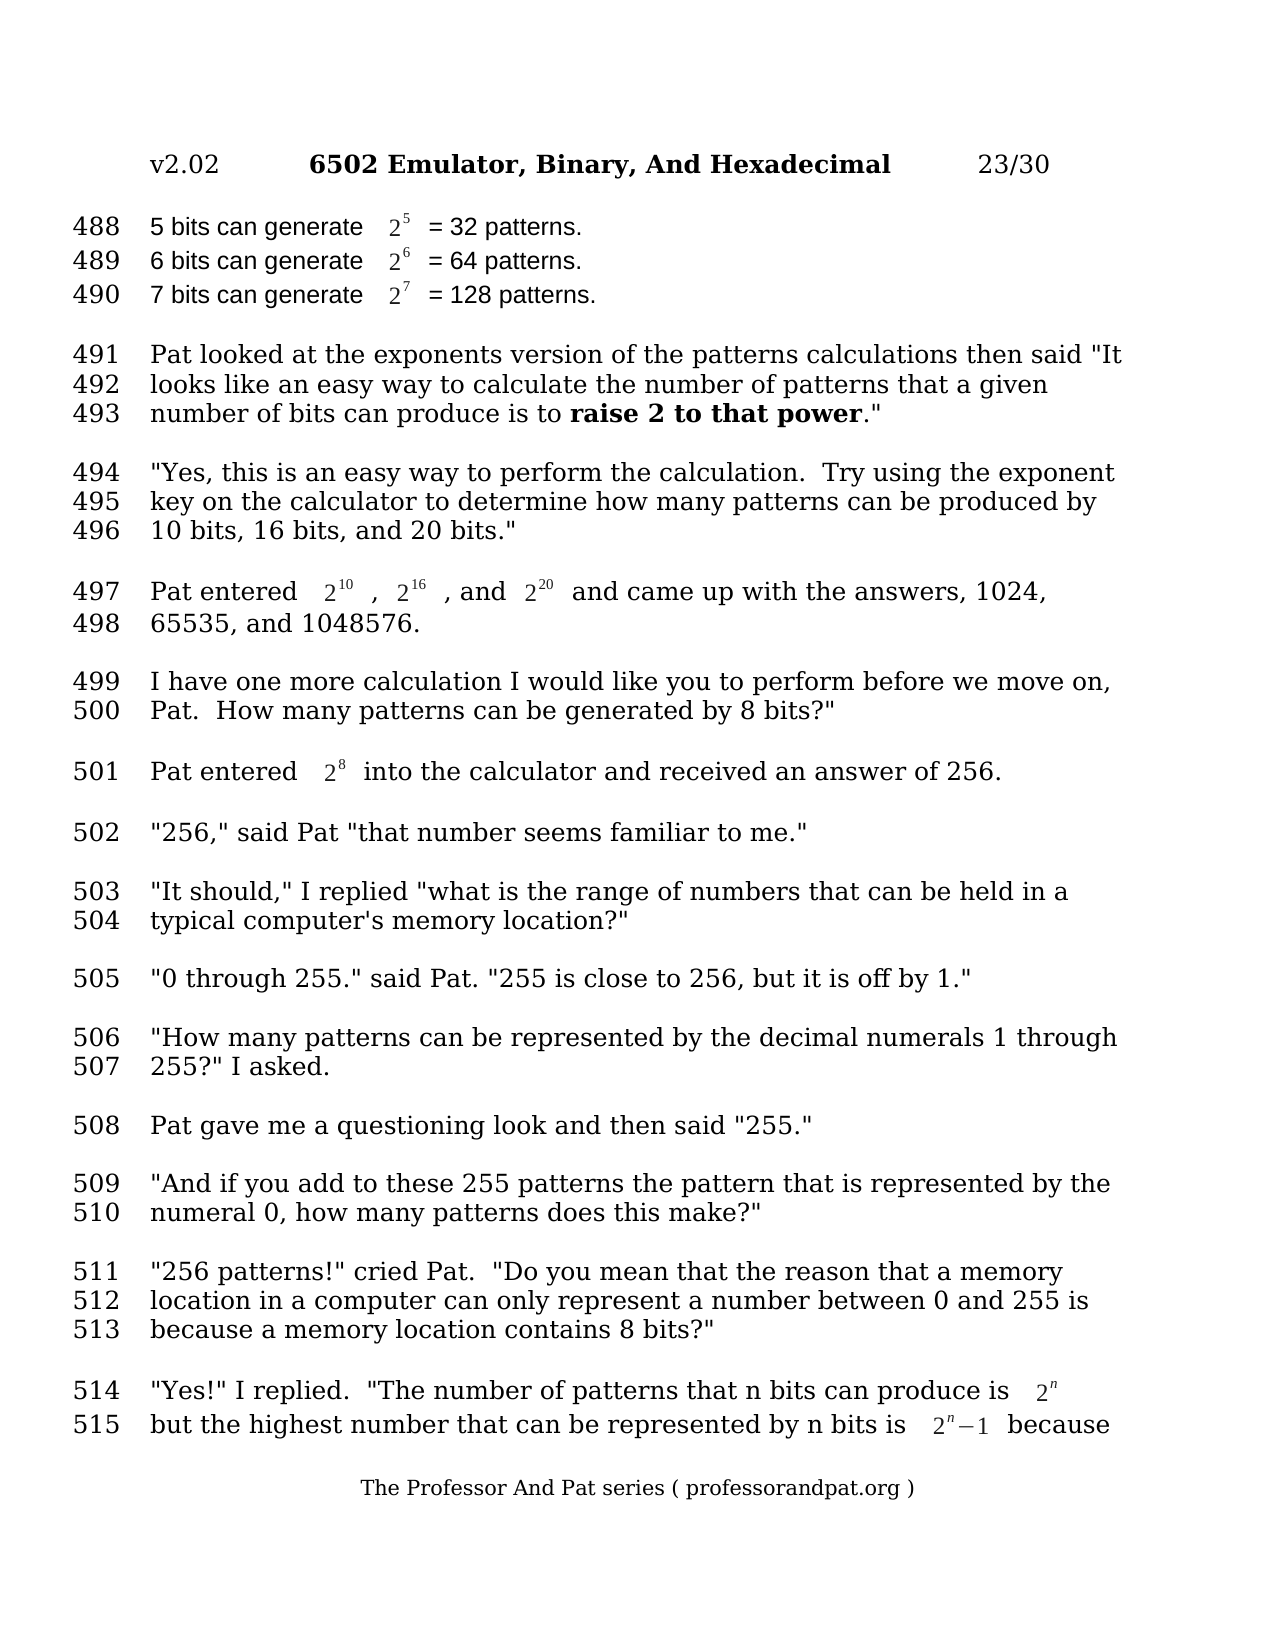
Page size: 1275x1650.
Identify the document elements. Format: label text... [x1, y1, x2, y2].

text I have one more calculation I would like you to perform before we move on, Pat. How many patterns can be generated by 8 bits?" [150, 667, 1125, 726]
text "And if you add to these 255 patterns the pattern that is represented by the numeral 0, how many patterns does this make?" [150, 1169, 1125, 1228]
text Pat entered into the calculator and received an answer of 256. [150, 755, 1125, 789]
text "It should," I replied "what is the range of numbers that can be held in a typical computer's memory location?" [150, 877, 1125, 935]
text "Yes!" I replied. "The number of patterns that n bits can produce is but the highest number that can be represented by n bits is because 0 is always counted as one of the patterns. Memory locations can represent numbers between 0 and 255 because 8 bits, which are also called a byte, are capable of producing 256 patterns. [150, 1374, 1125, 1442]
text Pat looked at the exponents version of the patterns calculations then said "It looks like an easy way to calculate the number of patterns that a given number of bits can produce is to raise 2 to that power." [150, 341, 1125, 429]
text "How many patterns can be represented by the decimal numerals 1 through 255?" I asked. [150, 1023, 1125, 1082]
text 7 bits can generate = 128 patterns. [150, 277, 1125, 311]
text 6 bits can generate = 64 patterns. [150, 244, 1125, 277]
text "256," said Pat "that number seems familiar to me." [150, 818, 1125, 847]
text "0 through 255." said Pat. "255 is close to 256, but it is off by 1." [150, 964, 1125, 994]
text "256 patterns!" cried Pat. "Do you mean that the reason that a memory location in a computer can only represent a number between 0 and 255 is because a memory location contains 8 bits?" [150, 1257, 1125, 1345]
text "Yes, this is an easy way to perform the calculation. Try using the exponent key on the calculator to determine how many patterns can be produced by 10 bits, 16 bits, and 20 bits." [150, 458, 1125, 546]
text Pat gave me a questioning look and then said "255." [150, 1111, 1125, 1140]
text Pat entered ,, andand came up with the answers, 1024, 65535, and 1048576. [150, 575, 1125, 638]
text 5 bits can generate = 32 patterns. [150, 210, 1125, 244]
